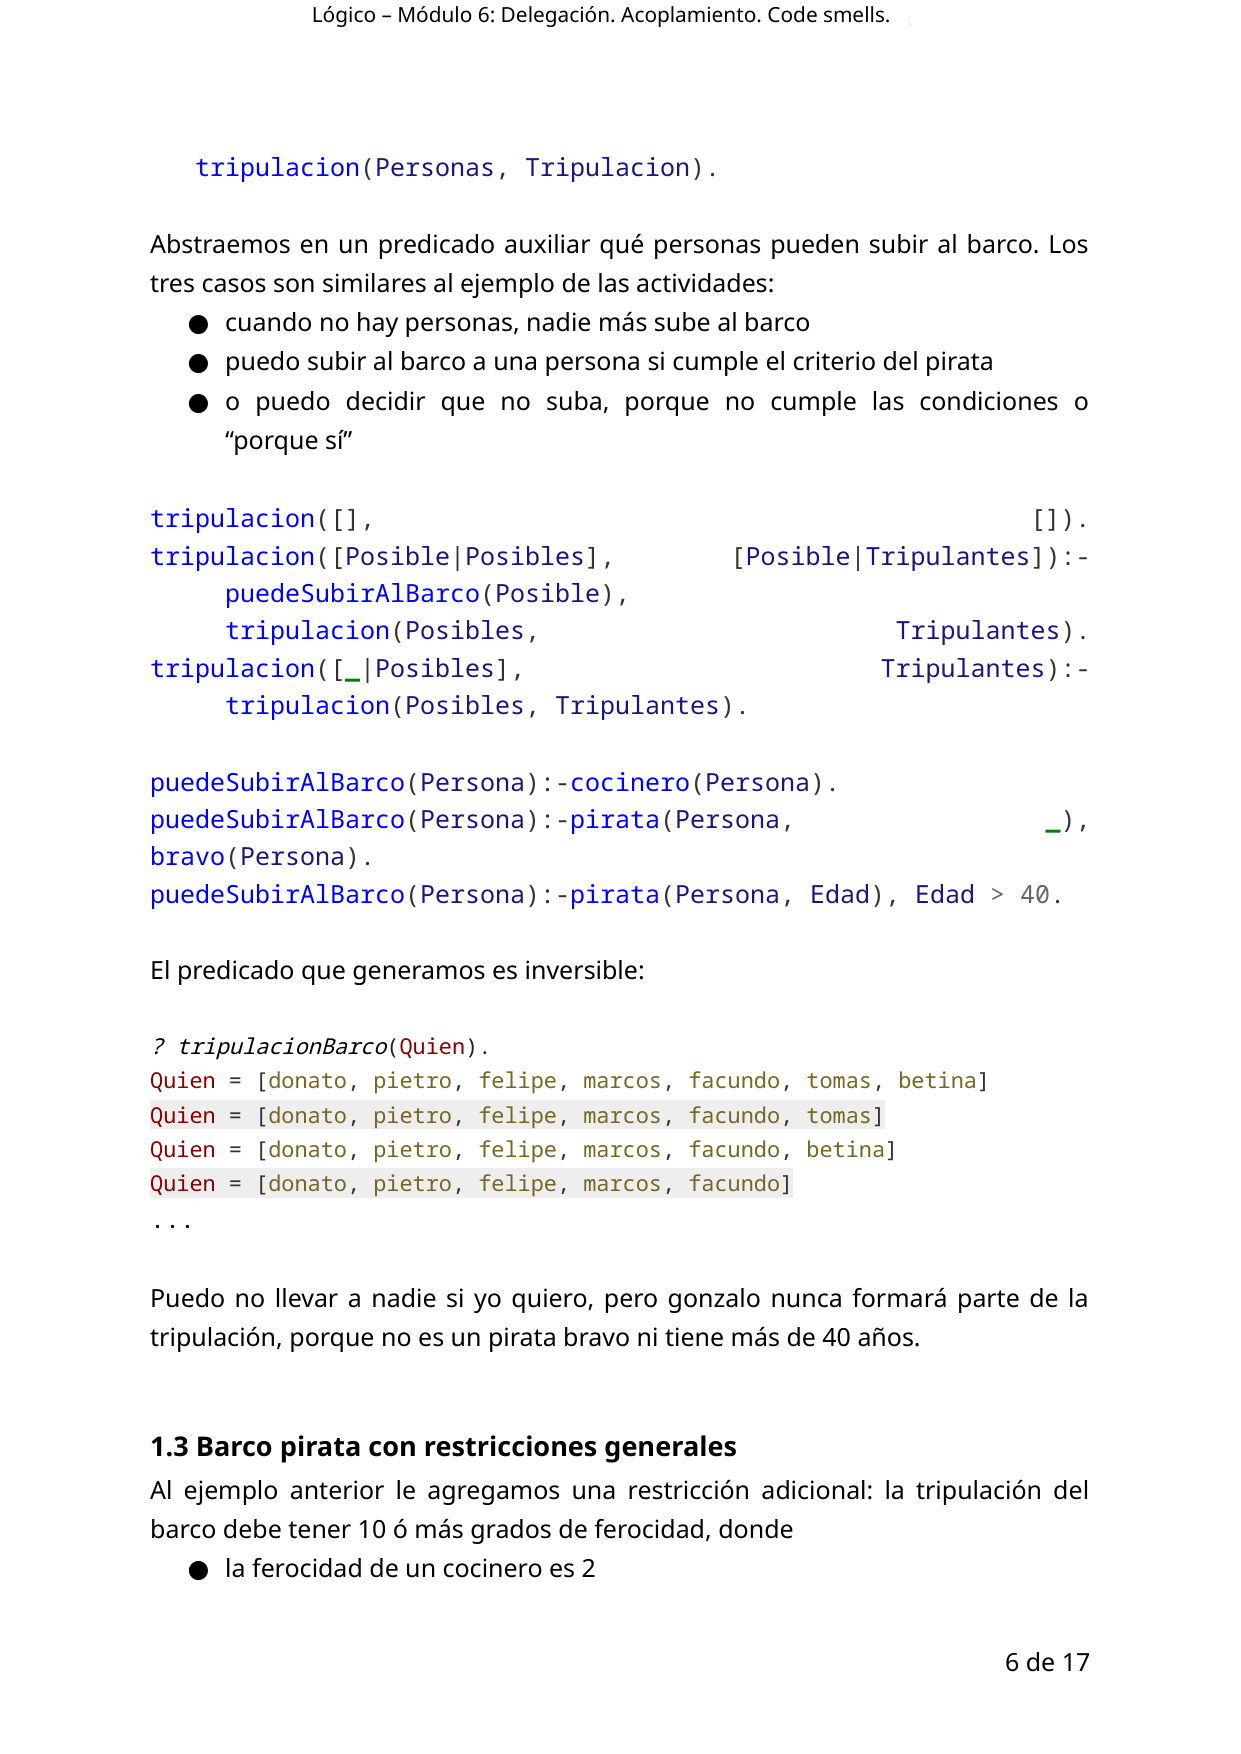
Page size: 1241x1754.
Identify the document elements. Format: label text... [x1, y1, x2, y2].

text Quien = [donato, pietro, felipe, marcos, facundo, tomas] [150, 1100, 1090, 1129]
text El predicado que generamos es inversible: [150, 953, 1090, 987]
list la ferocidad de un cocinero es 2 [187, 1551, 1090, 1585]
text ... [150, 1202, 1090, 1236]
text Quien = [donato, pietro, felipe, marcos, facundo, betina] [150, 1134, 1090, 1164]
text ? tripulacionBarco(Quien). [150, 1031, 1090, 1061]
text Al ejemplo anterior le agregamos una restricción adicional: la tripulación del barco debe tener 10 ó más grados de ferocidad, donde [150, 1472, 1090, 1546]
text Abstraemos en un predicado auxiliar qué personas pueden subir al barco. Los tres casos son similares al ejemplo de las actividades: [150, 227, 1090, 300]
text tripulacion(Posibles, Tripulantes). tripulacion([_|Posibles], Tripulantes):- tripulacion(Posibles, Tripulantes). [150, 613, 1090, 722]
list cuando no hay personas, nadie más sube al barco [187, 305, 1090, 339]
text Puedo no llevar a nadie si yo quiero, pero gonzalo nunca formará parte de la tripulación, porque no es un pirata bravo ni tiene más de 40 años. [150, 1281, 1090, 1354]
list puedo subir al barco a una persona si cumple el criterio del pirata [187, 344, 1090, 378]
text tripulacion(Personas, Tripulacion). [150, 150, 1090, 184]
list o puedo decidir que no suba, porque no cumple las condiciones o “porque sí” [187, 383, 1090, 456]
subtitle 1.3 Barco pirata con restricciones generales [150, 1427, 1090, 1464]
text puedeSubirAlBarco(Persona):-cocinero(Persona). puedeSubirAlBarco(Persona):-pirata(Persona, _), bravo(Persona). puedeSubirAlBarco(Persona):-pirata(Persona, Edad), Edad > 40. [150, 764, 1090, 911]
text tripulacion([], []). tripulacion([Posible|Posibles], [Posible|Tripulantes]):- puedeSubirAlBarco(Posible), [150, 501, 1090, 609]
text Quien = [donato, pietro, felipe, marcos, facundo, tomas, betina] [150, 1066, 1090, 1095]
text Quien = [donato, pietro, felipe, marcos, facundo] [150, 1168, 1090, 1198]
